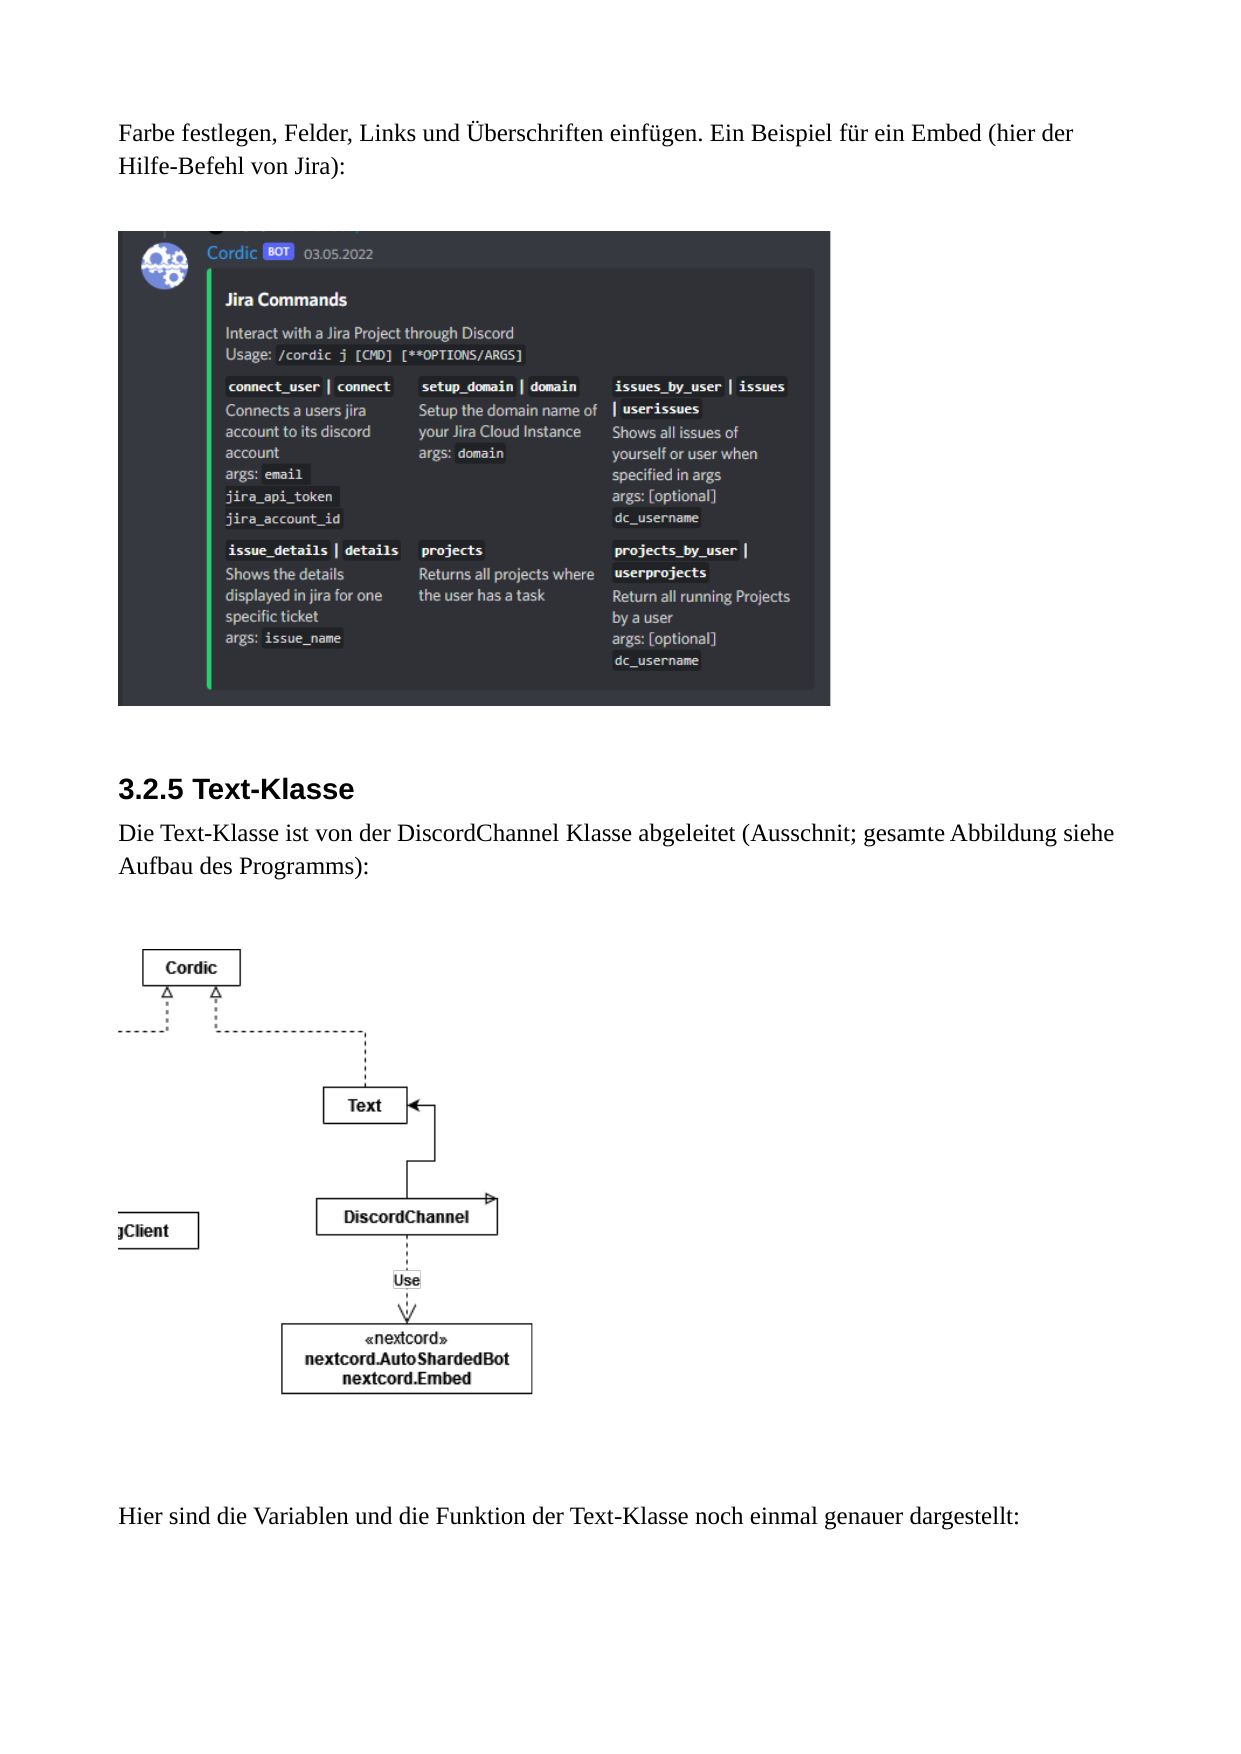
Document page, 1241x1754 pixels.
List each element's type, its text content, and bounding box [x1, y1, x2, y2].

subtitle Text-Klasse [118, 772, 1122, 805]
picture [118, 949, 532, 1450]
text Die Text-Klasse ist von der DiscordChannel Klasse abgeleitet (Ausschnit; gesamte Abbildung siehe Aufbau des Programms): [118, 818, 1122, 879]
picture [118, 231, 831, 706]
text Hier sind die Variablen und die Funktion der Text-Klasse noch einmal genauer dargestellt: [118, 1501, 1122, 1530]
text Farbe festlegen, Felder, Links und Überschriften einfügen. Ein Beispiel für ein Embed (hier der Hilfe-Befehl von Jira): [118, 118, 1122, 180]
